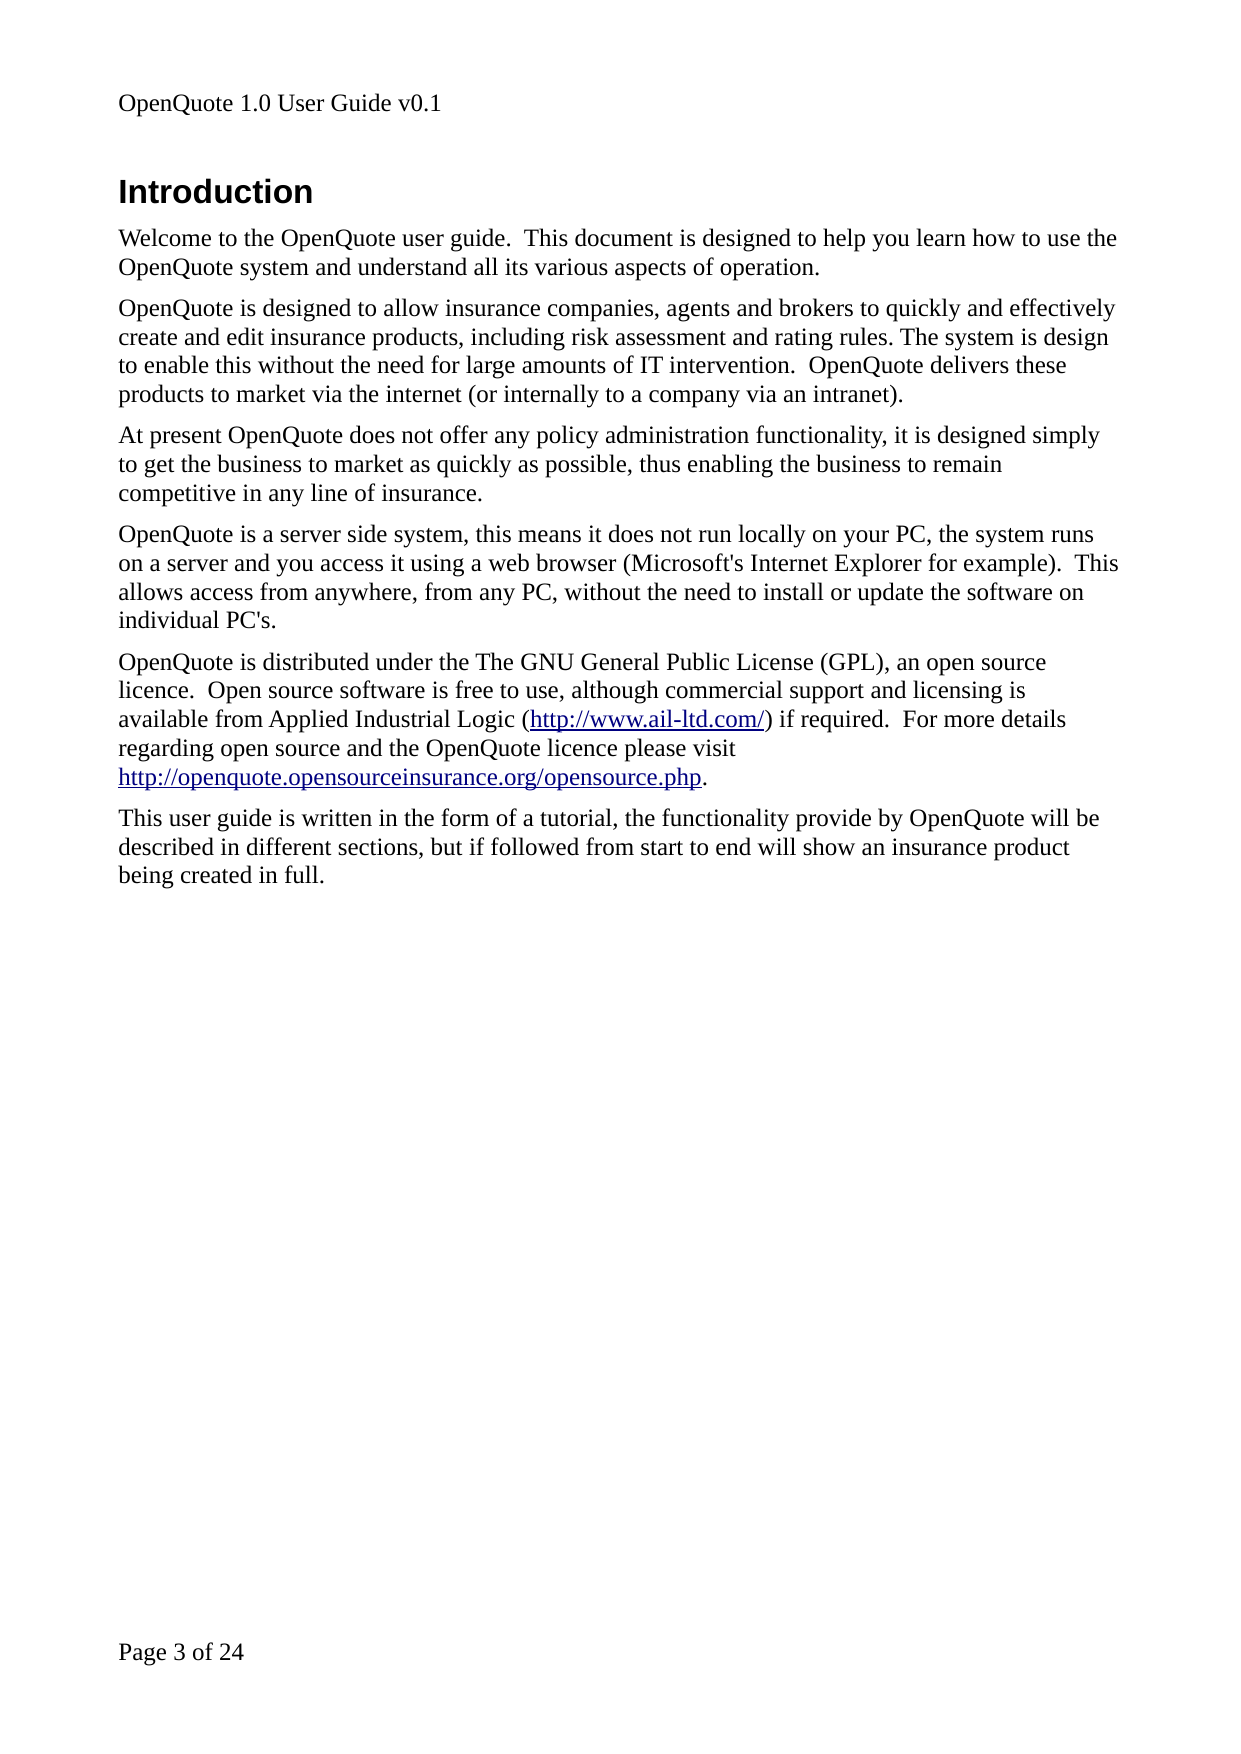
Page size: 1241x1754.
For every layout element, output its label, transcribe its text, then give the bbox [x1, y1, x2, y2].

subtitle Introduction [118, 172, 1122, 210]
text Welcome to the OpenQuote user guide. This document is designed to help you learn how to use the OpenQuote system and understand all its various aspects of operation. [118, 223, 1122, 280]
text OpenQuote is a server side system, this means it does not run locally on your PC, the system runs on a server and you access it using a web browser (Microsoft's Internet Explorer for example). This allows access from anywhere, from any PC, without the need to install or update the software on individual PC's. [118, 519, 1122, 634]
text At present OpenQuote does not offer any policy administration functionality, it is designed simply to get the business to market as quickly as possible, thus enabling the business to remain competitive in any line of insurance. [118, 420, 1122, 507]
text This user guide is written in the form of a tutorial, the functionality provide by OpenQuote will be described in different sections, but if followed from start to end will show an insurance product being created in full. [118, 803, 1122, 889]
text OpenQuote is designed to allow insurance companies, agents and brokers to quickly and effectively create and edit insurance products, including risk assessment and rating rules. The system is design to enable this without the need for large amounts of IT intervention. OpenQuote delivers these products to market via the internet (or internally to a company via an intranet). [118, 293, 1122, 408]
text OpenQuote is distributed under the The GNU General Public License (GPL), an open source licence. Open source software is free to use, although commercial support and licensing is available from Applied Industrial Logic (http://www.ail-ltd.com/) if required. For more details regarding open source and the OpenQuote licence please visit http://openquote.opensourceinsurance.org/opensource.php. [118, 647, 1122, 790]
